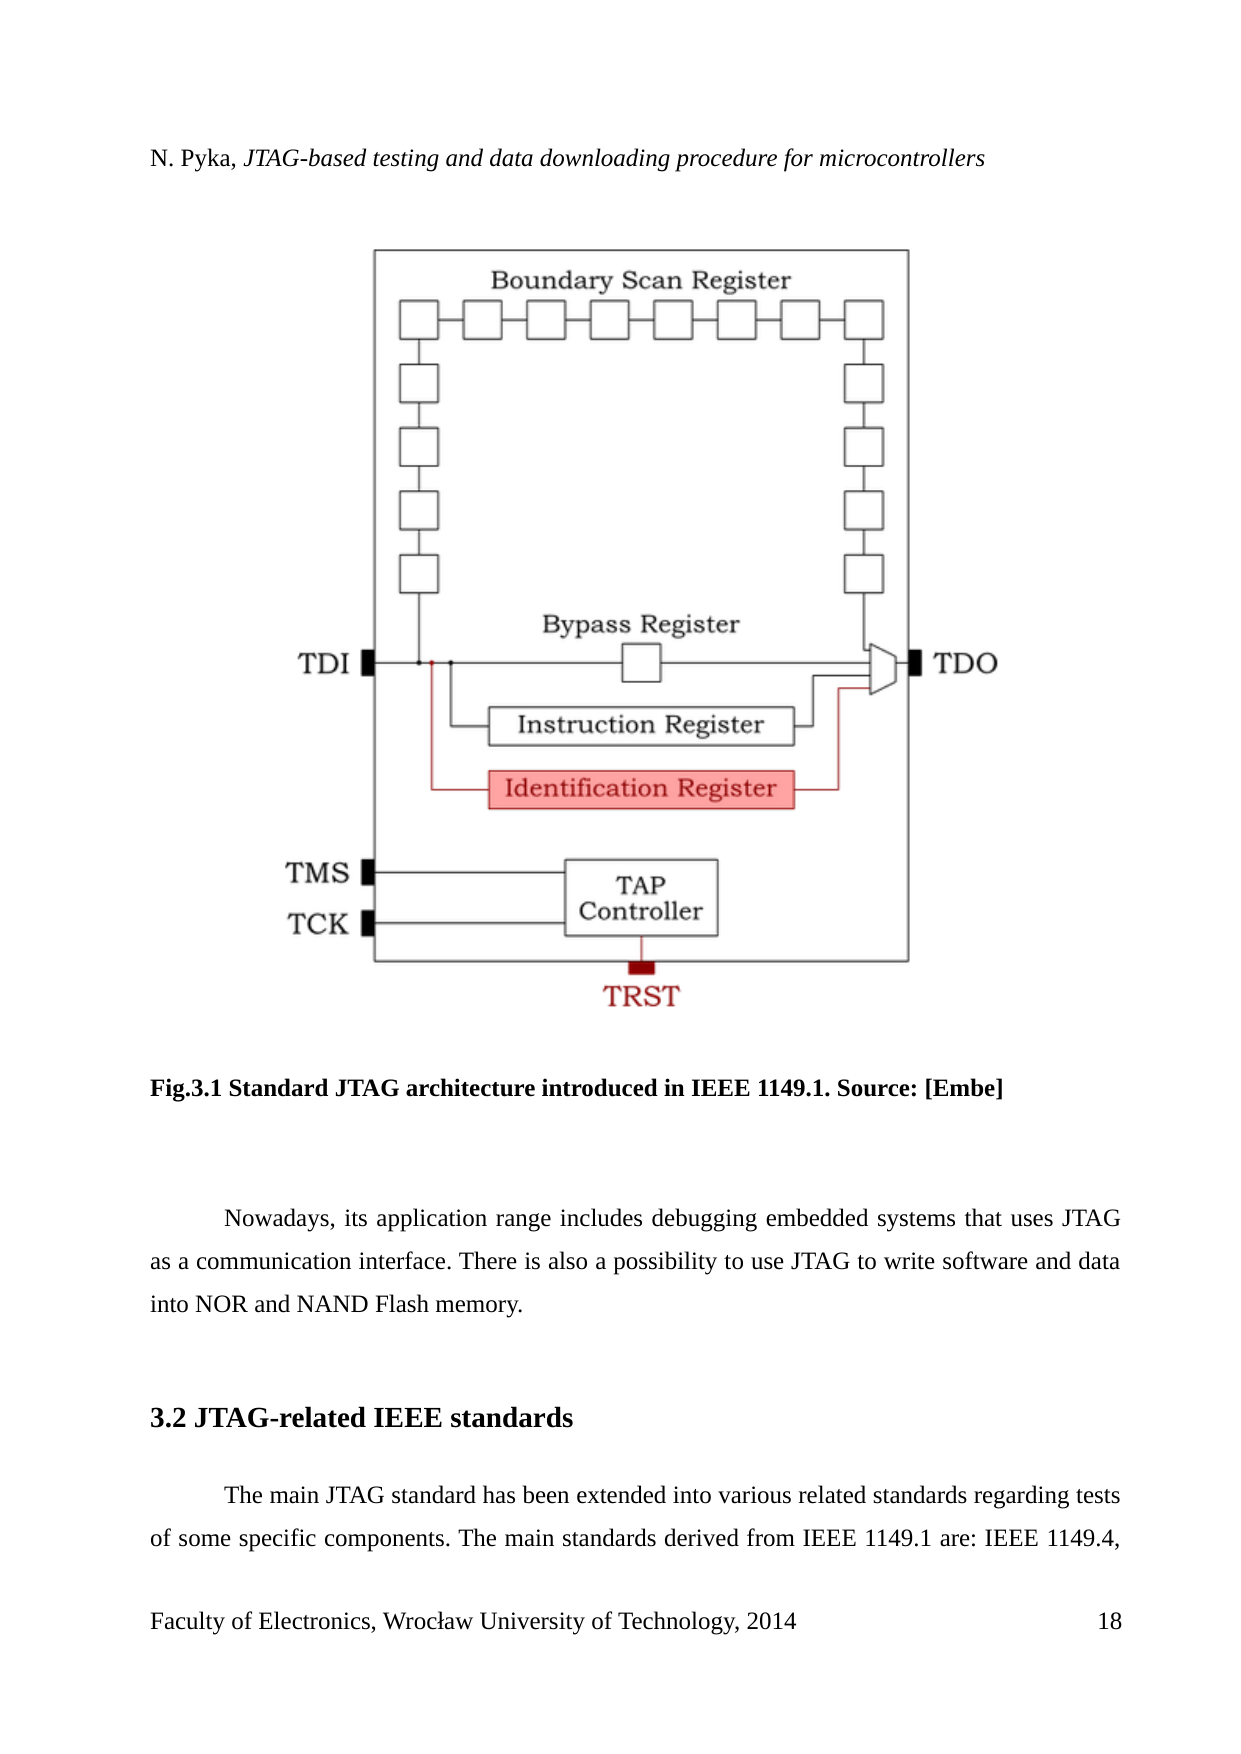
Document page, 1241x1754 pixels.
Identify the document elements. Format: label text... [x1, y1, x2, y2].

text Nowadays, its application range includes debugging embedded systems that uses JTAG as a communication interface. There is also a possibility to use JTAG to write software and data into NOR and NAND Flash memory. [150, 1203, 1122, 1318]
picture [237, 220, 1035, 1016]
text Fig.3.1 Standard JTAG architecture introduced in IEEE 1149.1. Source: [Embe] [150, 1073, 1122, 1102]
text The main JTAG standard has been extended into various related standards regarding tests of some specific components. The main standards derived from IEEE 1149.1 are: IEEE 1149.4, [150, 1480, 1122, 1552]
subtitle 3.2 JTAG-related IEEE standards [150, 1400, 1122, 1434]
